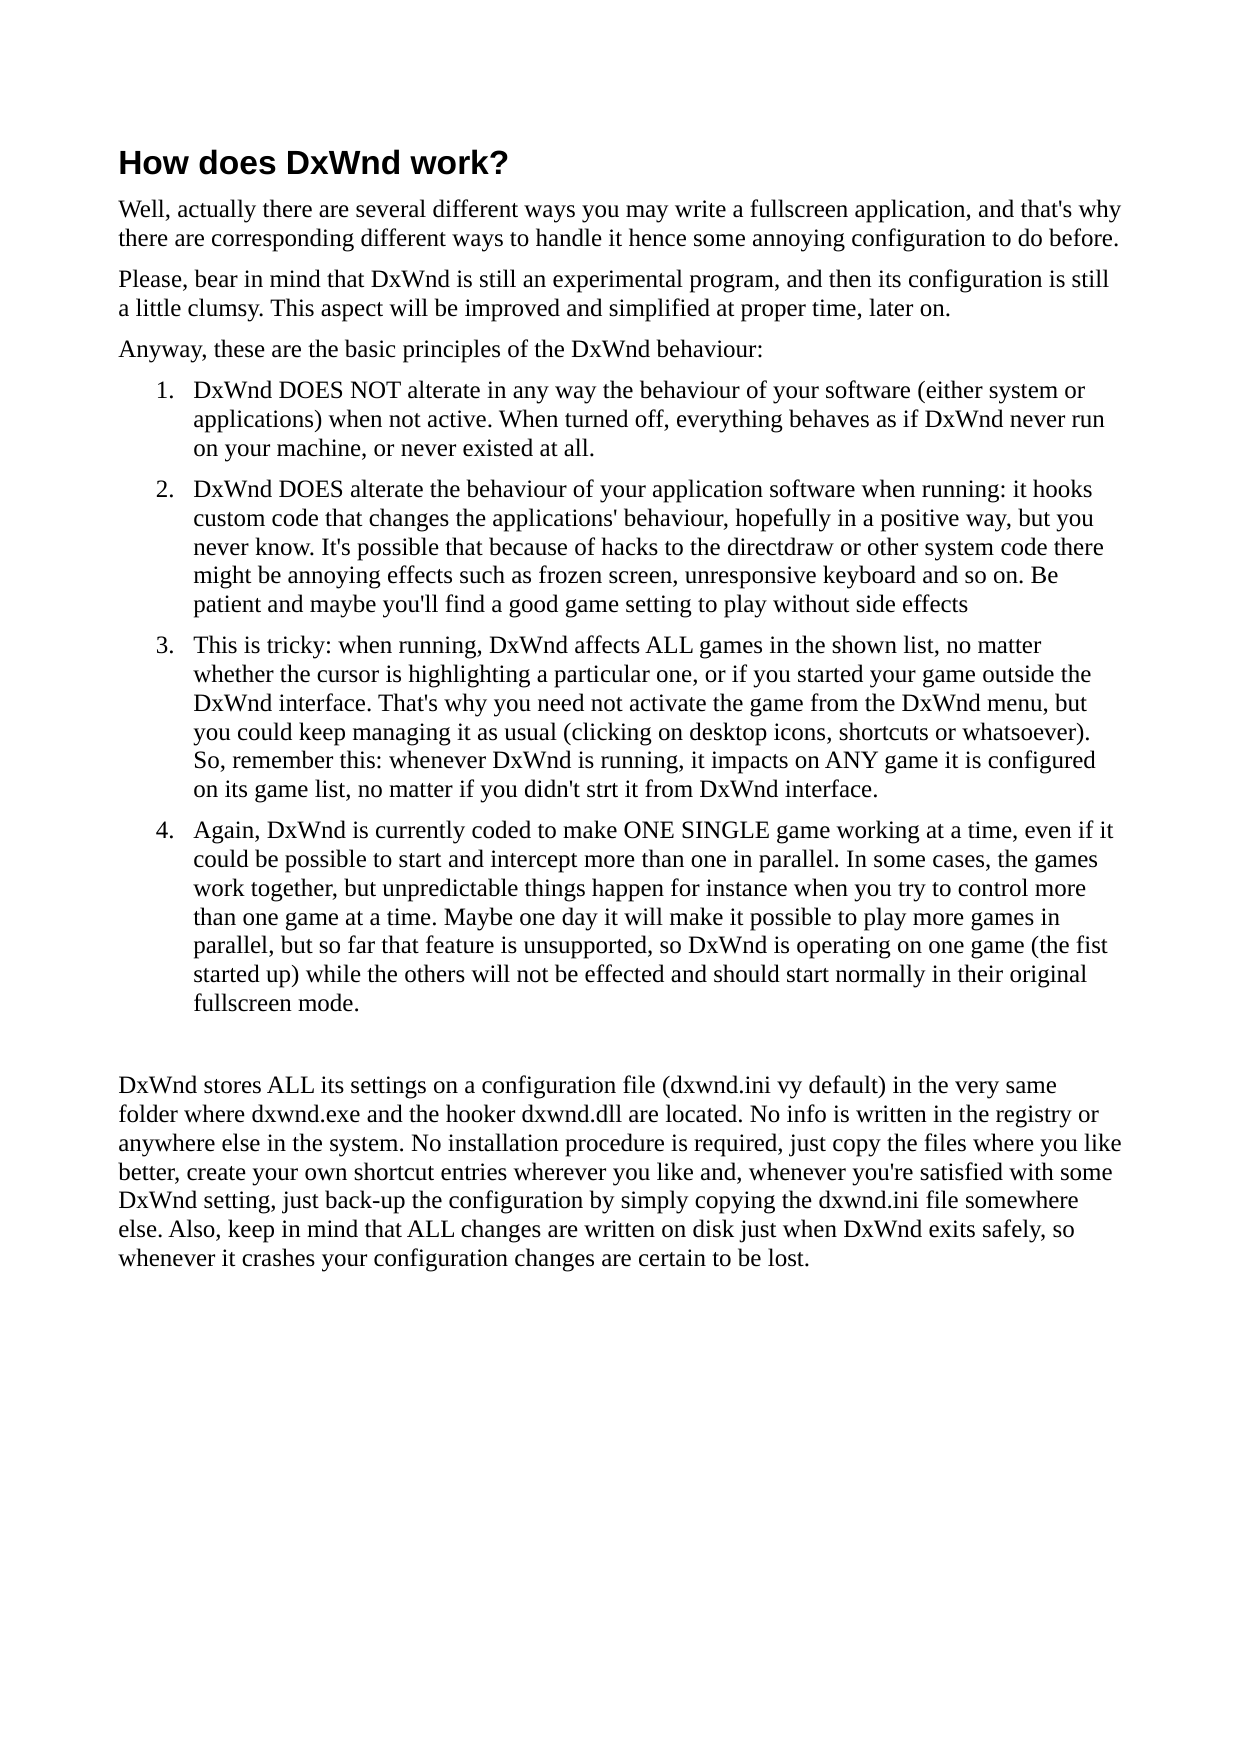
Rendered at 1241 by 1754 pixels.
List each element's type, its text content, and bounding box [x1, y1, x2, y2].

subtitle How does DxWnd work? [118, 143, 1122, 182]
list DxWnd DOES NOT alterate in any way the behaviour of your software (either system or applications) when not active. When turned off, everything behaves as if DxWnd never run on your machine, or never existed at all. [156, 376, 1122, 462]
list DxWnd DOES alterate the behaviour of your application software when running: it hooks custom code that changes the applications' behaviour, hopefully in a positive way, but you never know. It's possible that because of hacks to the directdraw or other system code there might be annoying effects such as frozen screen, unresponsive keyboard and so on. Be patient and maybe you'll find a good game setting to play without side effects [156, 474, 1122, 618]
list This is tricky: when running, DxWnd affects ALL games in the shown list, no matter whether the cursor is highlighting a particular one, or if you started your game outside the DxWnd interface. That's why you need not activate the game from the DxWnd menu, but you could keep managing it as usual (clicking on desktop icons, shortcuts or whatsoever). So, remember this: whenever DxWnd is running, it impacts on ANY game it is configured on its game list, no matter if you didn't strt it from DxWnd interface. [156, 631, 1122, 803]
text DxWnd stores ALL its settings on a configuration file (dxwnd.ini vy default) in the very same folder where dxwnd.exe and the hooker dxwnd.dll are located. No info is written in the registry or anywhere else in the system. No installation procedure is required, just copy the files where you like better, create your own shortcut entries wherever you like and, whenever you're satisfied with some DxWnd setting, just back-up the configuration by simply copying the dxwnd.ini file somewhere else. Also, keep in mind that ALL changes are written on disk just when DxWnd exits safely, so whenever it crashes your configuration changes are certain to be lost. [118, 1071, 1122, 1272]
text Anyway, these are the basic principles of the DxWnd behaviour: [118, 334, 1122, 363]
list Again, DxWnd is currently coded to make ONE SINGLE game working at a time, even if it could be possible to start and intercept more than one in parallel. In some cases, the games work together, but unpredictable things happen for instance when you try to control more than one game at a time. Maybe one day it will make it possible to play more games in parallel, but so far that feature is unsupported, so DxWnd is operating on one game (the fist started up) while the others will not be effected and should start normally in their original fullscreen mode. [156, 816, 1122, 1017]
text Well, actually there are several different ways you may write a fullscreen application, and that's why there are corresponding different ways to handle it hence some annoying configuration to do before. [118, 194, 1122, 252]
text Please, bear in mind that DxWnd is still an experimental program, and then its configuration is still a little clumsy. This aspect will be improved and simplified at proper time, later on. [118, 264, 1122, 322]
